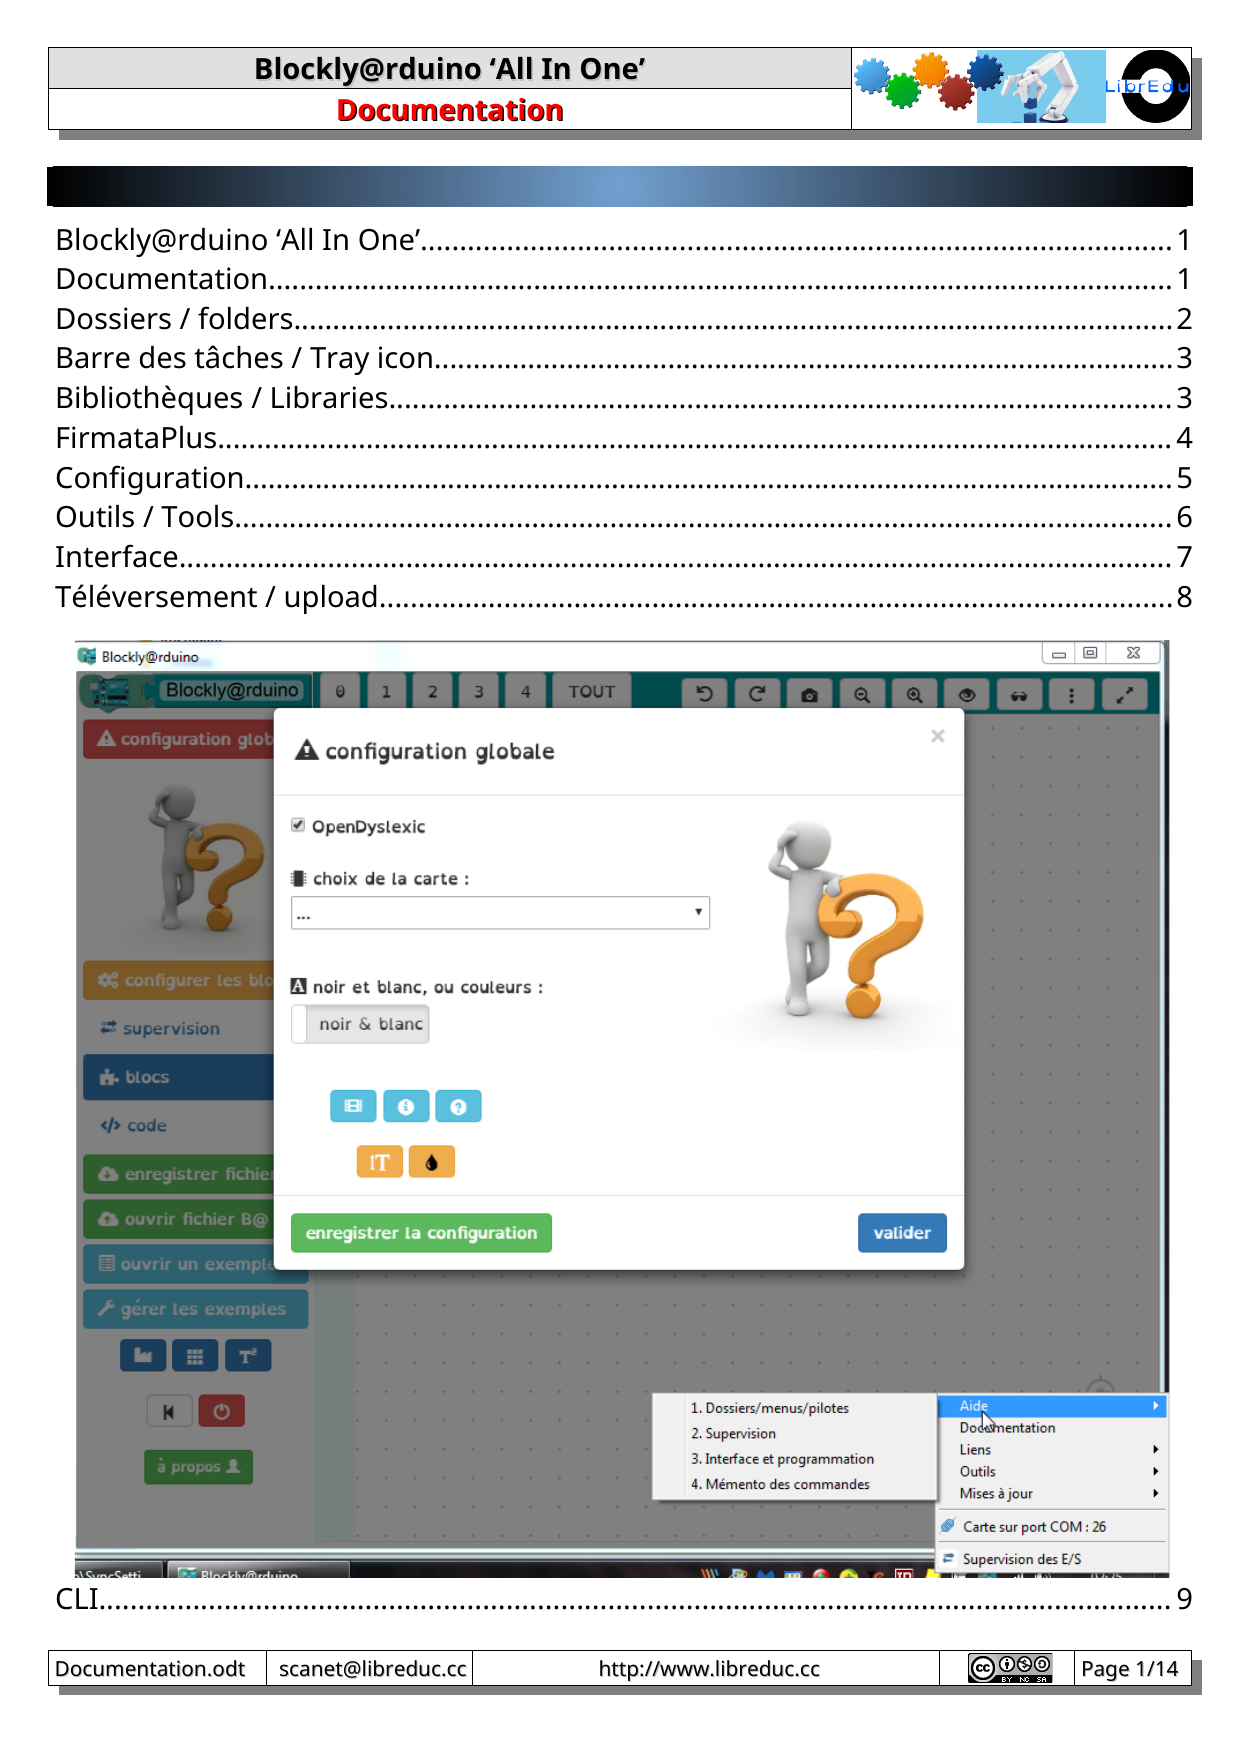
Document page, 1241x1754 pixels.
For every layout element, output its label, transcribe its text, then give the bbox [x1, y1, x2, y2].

text Interface 7 [47, 536, 1193, 576]
text CLI 9 [47, 616, 1193, 1618]
text Outils / Tools 6 [47, 497, 1193, 536]
text FirmataPlus 4 [47, 417, 1193, 457]
text Configuration 5 [47, 457, 1193, 497]
picture [74, 640, 1170, 1578]
text Dossiers / folders 2 [47, 298, 1193, 338]
picture [977, 50, 1190, 123]
text Bibliothèques / Libraries 3 [47, 377, 1193, 417]
text Documentation 1 [47, 258, 1193, 298]
text Blockly@rduino ‘All In One’ 1 [47, 219, 1193, 258]
text Téléversement / upload 8 [47, 576, 1193, 616]
picture [968, 1653, 1053, 1683]
text Barre des tâches / Tray icon 3 [47, 338, 1193, 377]
